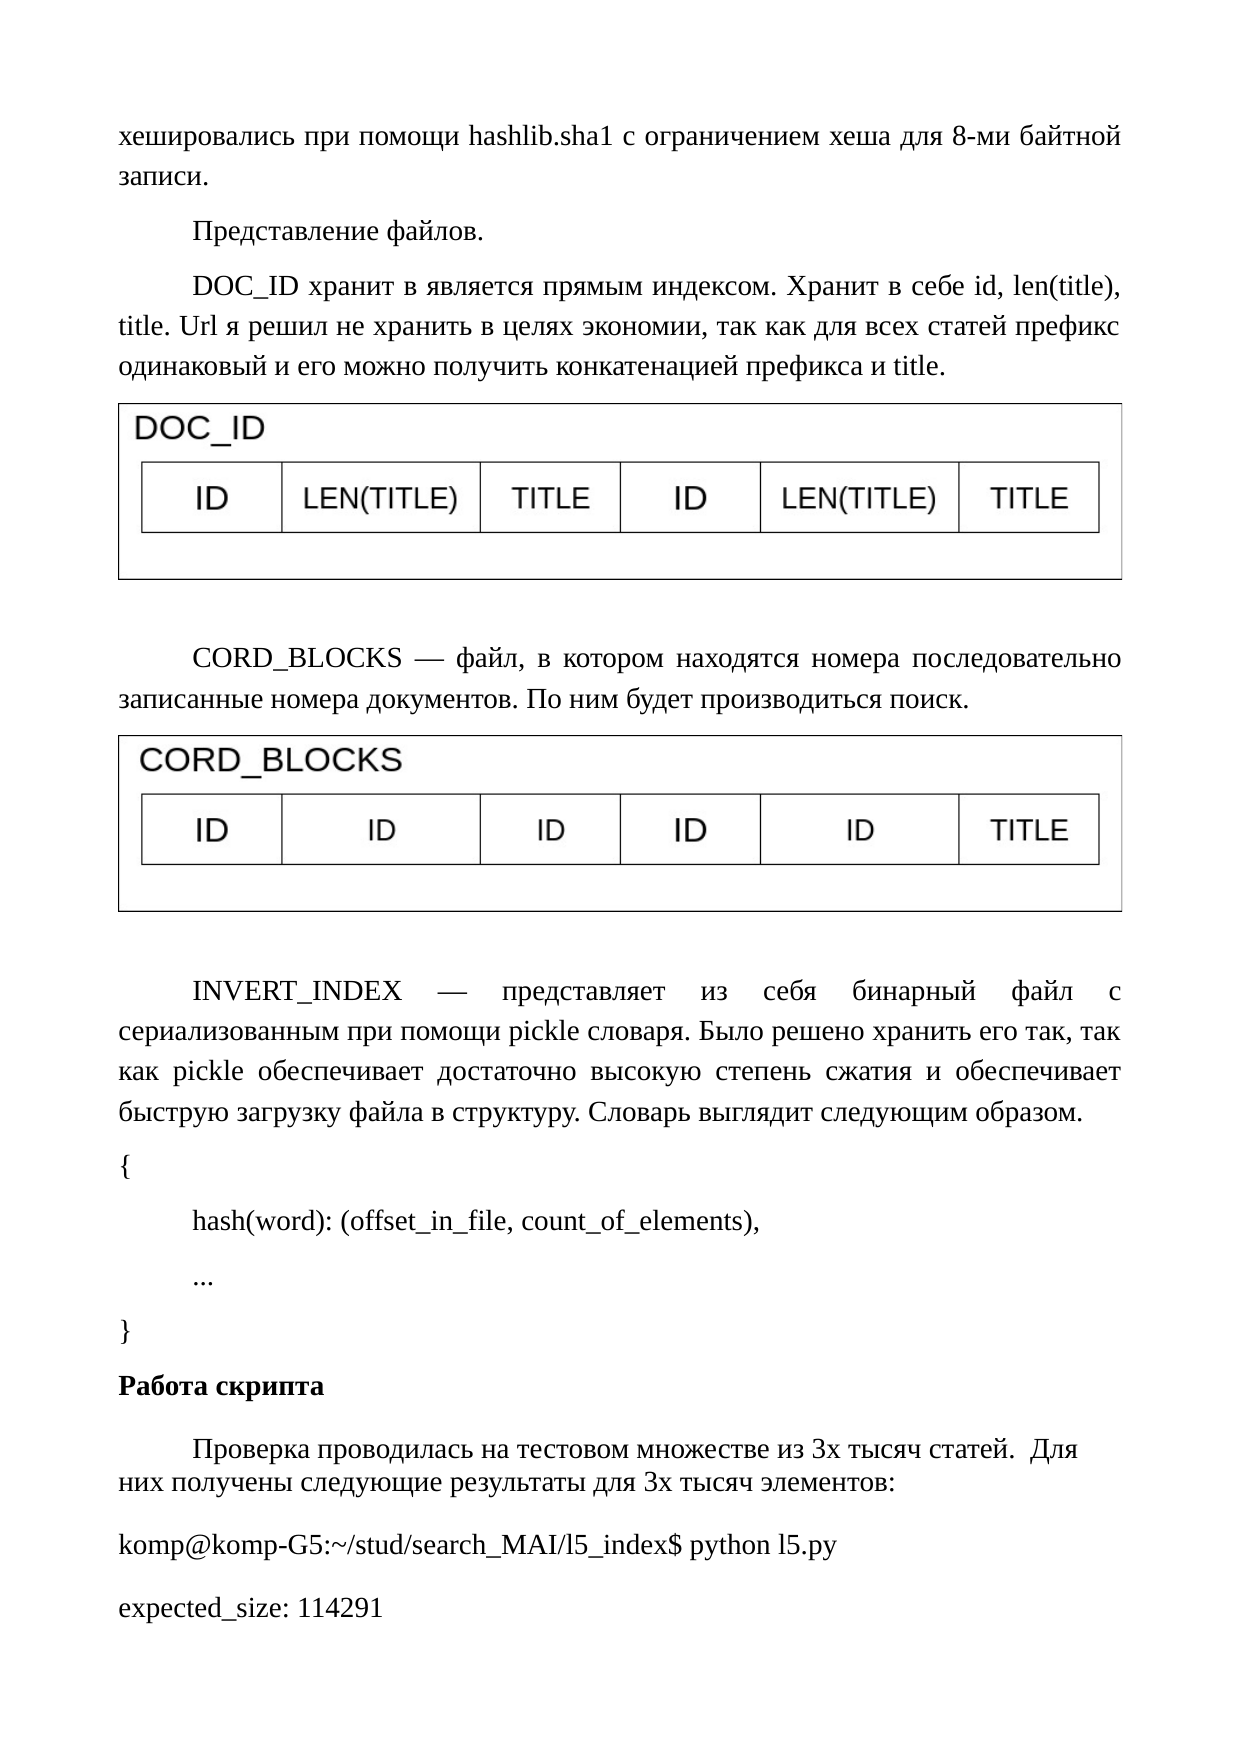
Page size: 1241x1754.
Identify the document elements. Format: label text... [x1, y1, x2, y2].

text CORD_BLOCKS — файл, в котором находятся номера последовательно записанные номера документов. По ним будет производиться поиск. [118, 641, 1122, 714]
text ... [118, 1258, 1122, 1292]
text komp@komp-G5:~/stud/search_MAI/l5_index$ python l5.py [118, 1527, 1122, 1561]
text { [118, 1148, 1122, 1182]
text хешировались при помощи hashlib.sha1 с ограничением хеша для 8-ми байтной записи. [118, 118, 1122, 192]
text hash(word): (offset_in_file, count_of_elements), [118, 1203, 1122, 1237]
picture [118, 403, 1123, 580]
text Представление файлов. [118, 213, 1122, 247]
text } [118, 1313, 1122, 1346]
picture [118, 735, 1123, 912]
text INVERT_INDEX — представляет из себя бинарный файл с сериализованным при помощи pickle словаря. Было решено хранить его так, так как pickle обеспечивает достаточно высокую степень сжатия и обеспечивает быструю загрузку файла в структуру. Словарь выглядит следующим образом. [118, 973, 1122, 1127]
text Проверка проводилась на тестовом множестве из 3х тысяч статей. Для них получены следующие результаты для 3х тысяч элементов: [118, 1431, 1122, 1498]
text expected_size: 114291 [118, 1590, 1122, 1624]
text Работа скрипта [118, 1368, 1122, 1401]
text DOC_ID хранит в является прямым индексом. Хранит в себе id, len(title), title. Url я решил не хранить в целях экономии, так как для всех статей префикс одинаковый и его можно получить конкатенацией префикса и title. [118, 268, 1122, 382]
